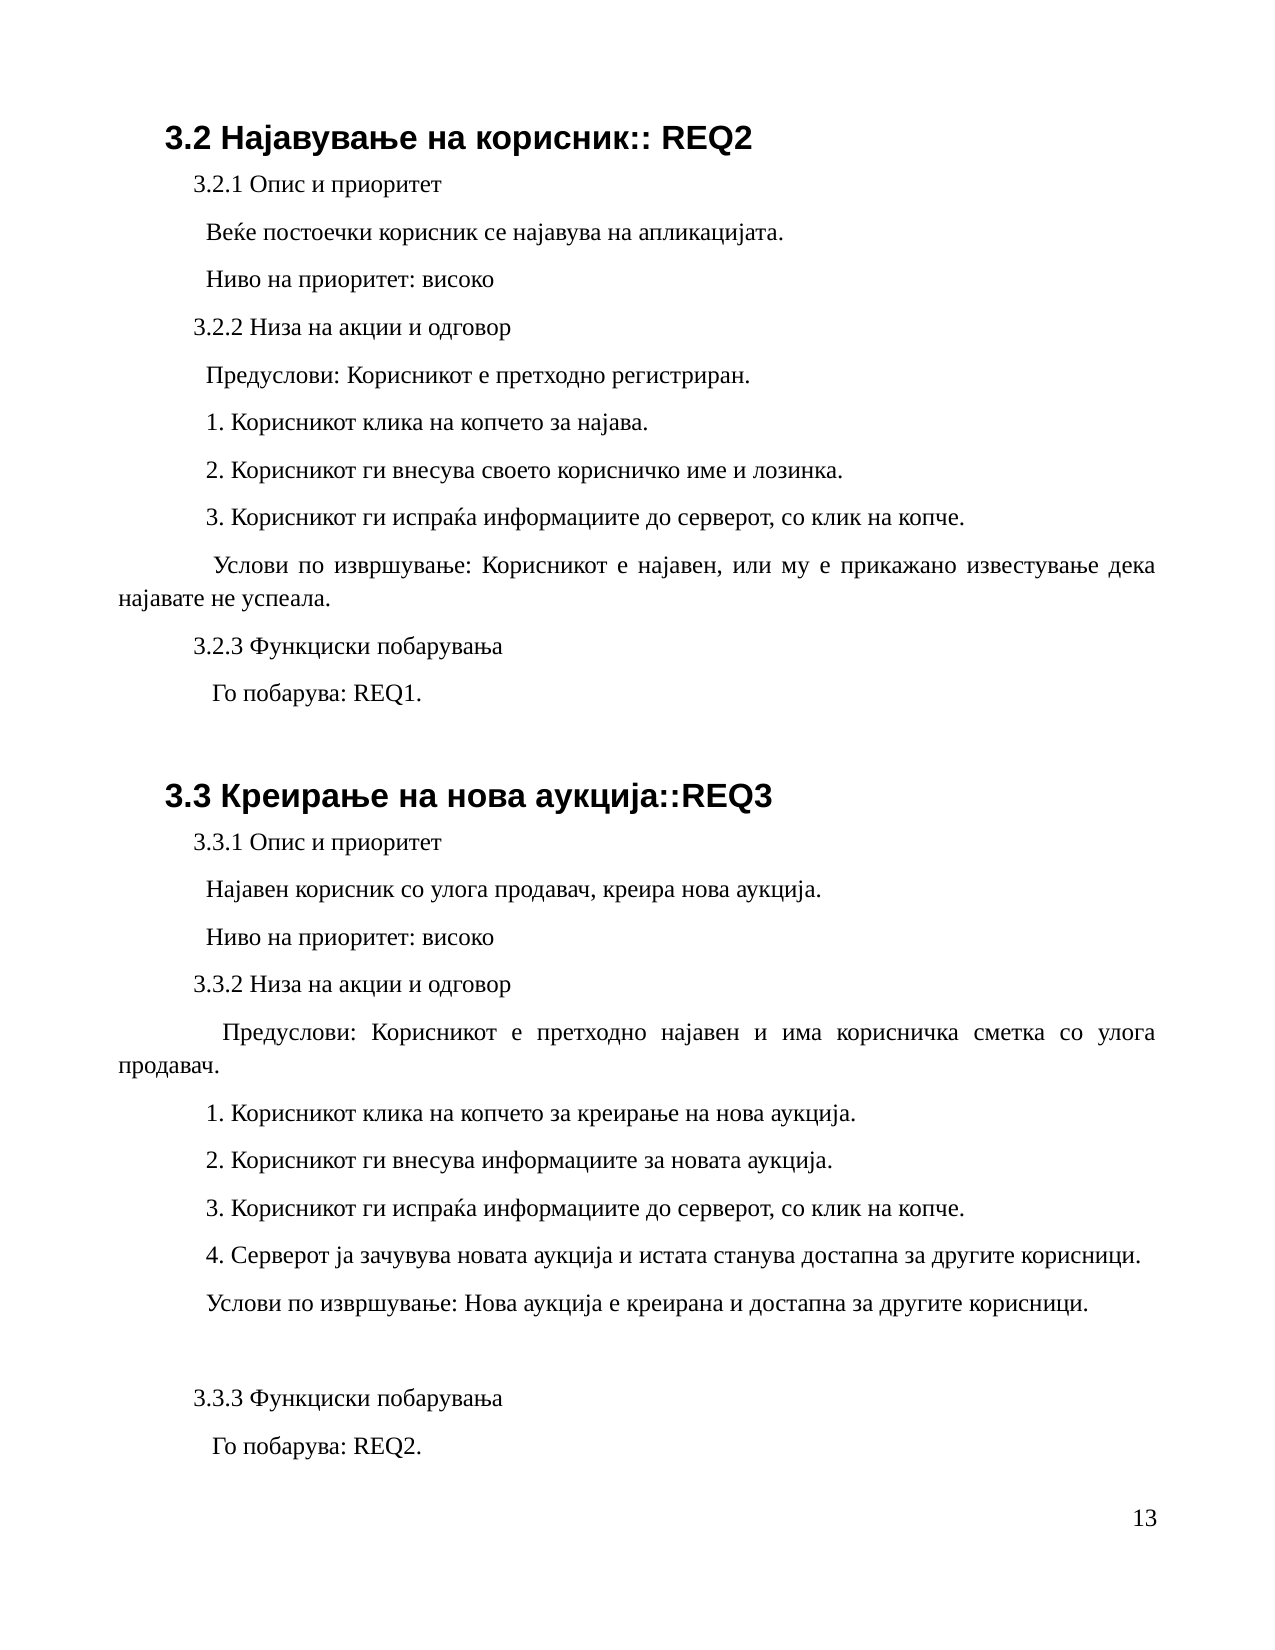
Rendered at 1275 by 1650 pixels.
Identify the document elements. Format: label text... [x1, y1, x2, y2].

text Ниво на приоритет: високо [118, 264, 1157, 293]
text Го побарува: REQ2. [118, 1431, 1157, 1460]
text Предуслови: Корисникот е претходно регистриран. [118, 360, 1157, 388]
text 2. Корисникот ги внесува своето корисничко име и лозинка. [118, 455, 1157, 484]
text 3.3.3 Функциски побарувања [118, 1383, 1157, 1412]
text Услови по извршување: Корисникот е најавен, или му е прикажано известување дека најавате не успеала. [118, 550, 1157, 612]
text 1. Корисникот клика на копчето за креирање на нова аукција. [118, 1098, 1157, 1126]
text 3. Корисникот ги испраќа информациите до серверот, со клик на копче. [118, 502, 1157, 531]
text 4. Серверот ја зачувува новата аукција и истата станува достапна за другите корисници. [118, 1241, 1157, 1269]
text 3.2.3 Функциски побарувања [118, 631, 1157, 659]
text 1. Корисникот клика на копчето за најава. [118, 407, 1157, 436]
text 3.3.2 Низа на акции и одговор [118, 969, 1157, 998]
text 3.2.1 Опис и приоритет [118, 169, 1157, 198]
text Го побарува: REQ1. [118, 678, 1157, 707]
text Веќе постоечки корисник се најавува на апликацијата. [118, 217, 1157, 246]
subtitle 3.2 Најавување на корисник:: REQ2 [118, 118, 1157, 157]
subtitle 3.3 Креирање на нова аукција::REQ3 [118, 776, 1157, 814]
text 3.3.1 Опис и приоритет [118, 827, 1157, 855]
text Најавен корисник со улога продавач, креира нова аукција. [118, 874, 1157, 903]
text 2. Корисникот ги внесува информациите за новата аукција. [118, 1145, 1157, 1174]
text Услови по извршување: Нова аукција е креирана и достапна за другите корисници. [118, 1288, 1157, 1317]
text Предуслови: Корисникот е претходно најавен и има корисничка сметка со улога продавач. [118, 1017, 1157, 1079]
text Ниво на приоритет: високо [118, 922, 1157, 951]
text 3.2.2 Низа на акции и одговор [118, 312, 1157, 341]
text 3. Корисникот ги испраќа информациите до серверот, со клик на копче. [118, 1193, 1157, 1222]
